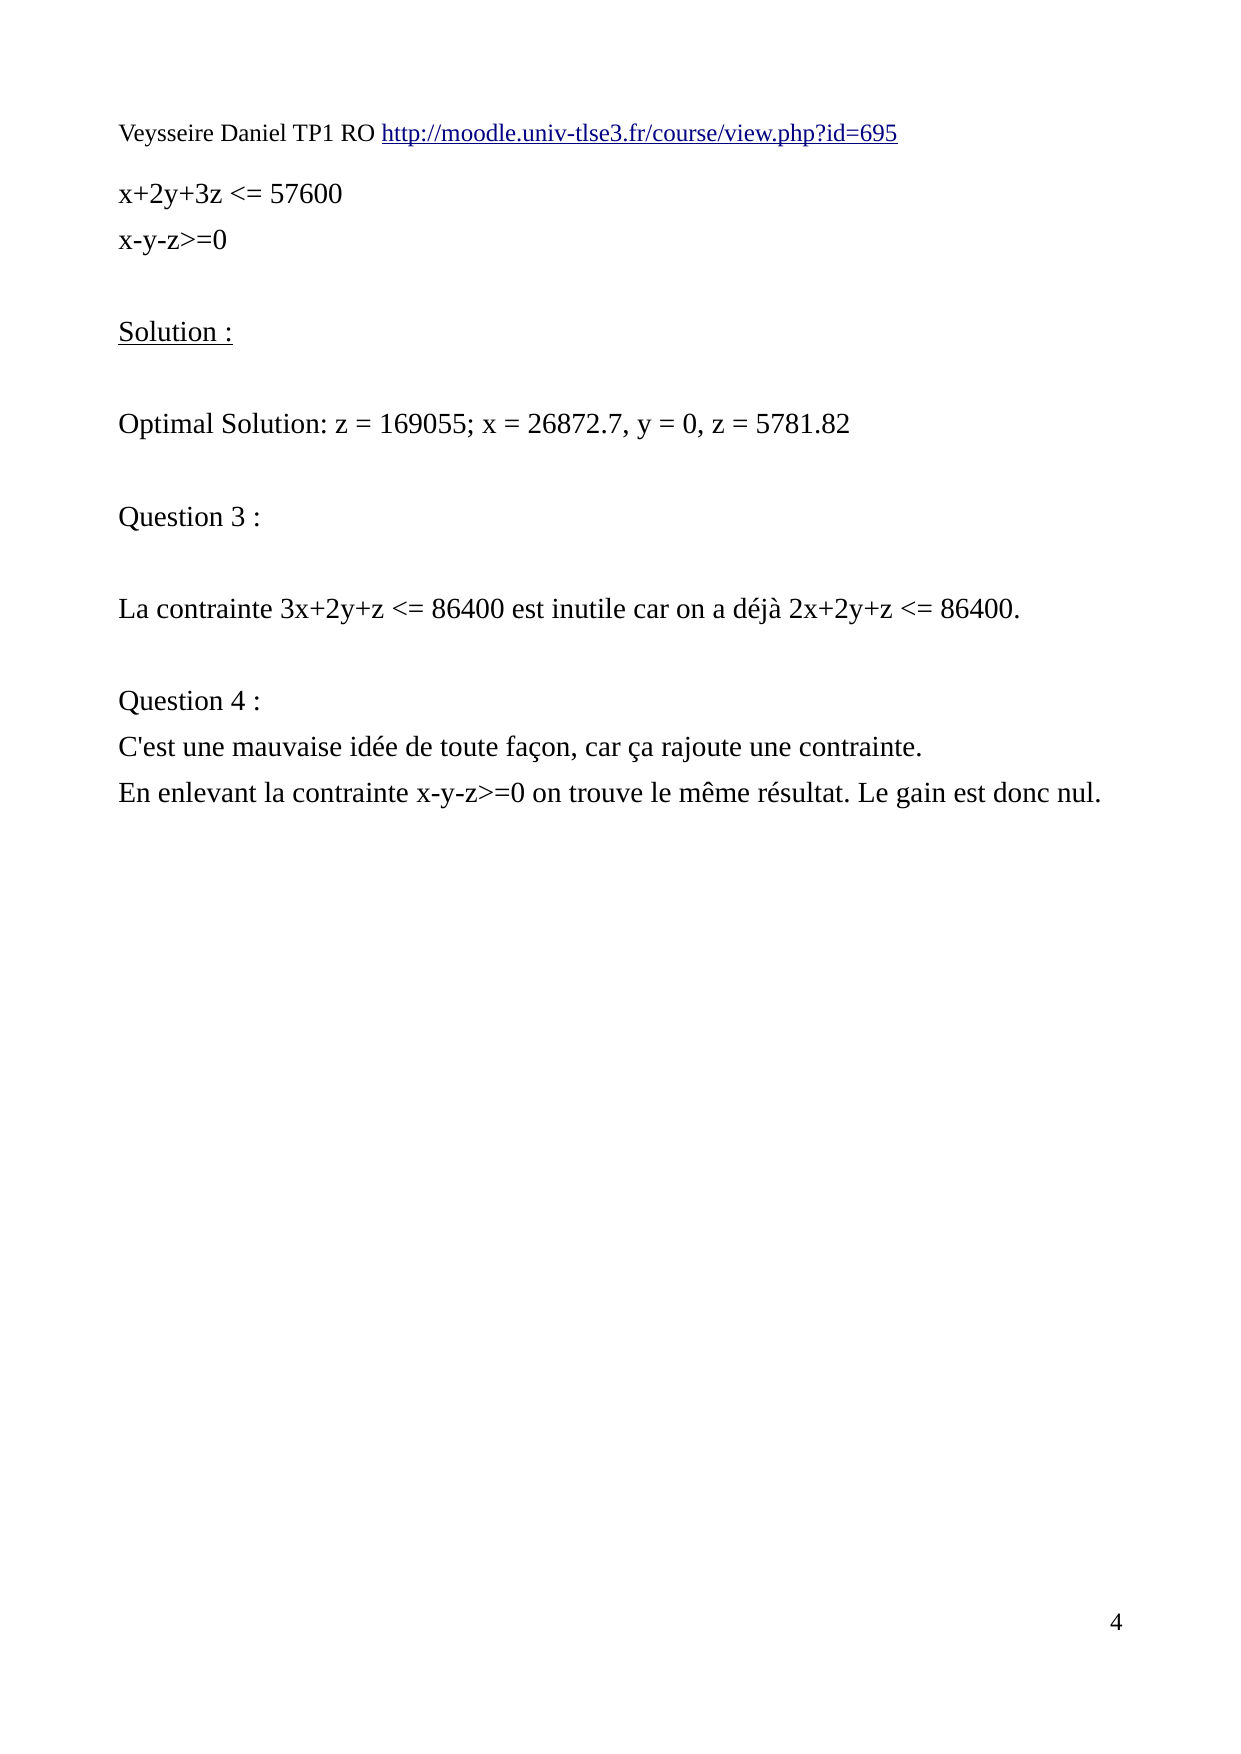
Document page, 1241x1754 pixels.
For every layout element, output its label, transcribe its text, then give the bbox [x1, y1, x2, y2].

text Optimal Solution: z = 169055; x = 26872.7, y = 0, z = 5781.82 [118, 407, 1122, 440]
text Question 3 : [118, 499, 1122, 532]
text C'est une mauvaise idée de toute façon, car ça rajoute une contrainte. [118, 729, 1122, 762]
text Solution : [118, 314, 1122, 348]
text x+2y+3z <= 57600 [118, 176, 1122, 210]
text La contrainte 3x+2y+z <= 86400 est inutile car on a déjà 2x+2y+z <= 86400. [118, 591, 1122, 624]
text Question 4 : [118, 683, 1122, 716]
text En enlevant la contrainte x-y-z>=0 on trouve le même résultat. Le gain est donc nul. [118, 775, 1122, 808]
text x-y-z>=0 [118, 222, 1122, 256]
